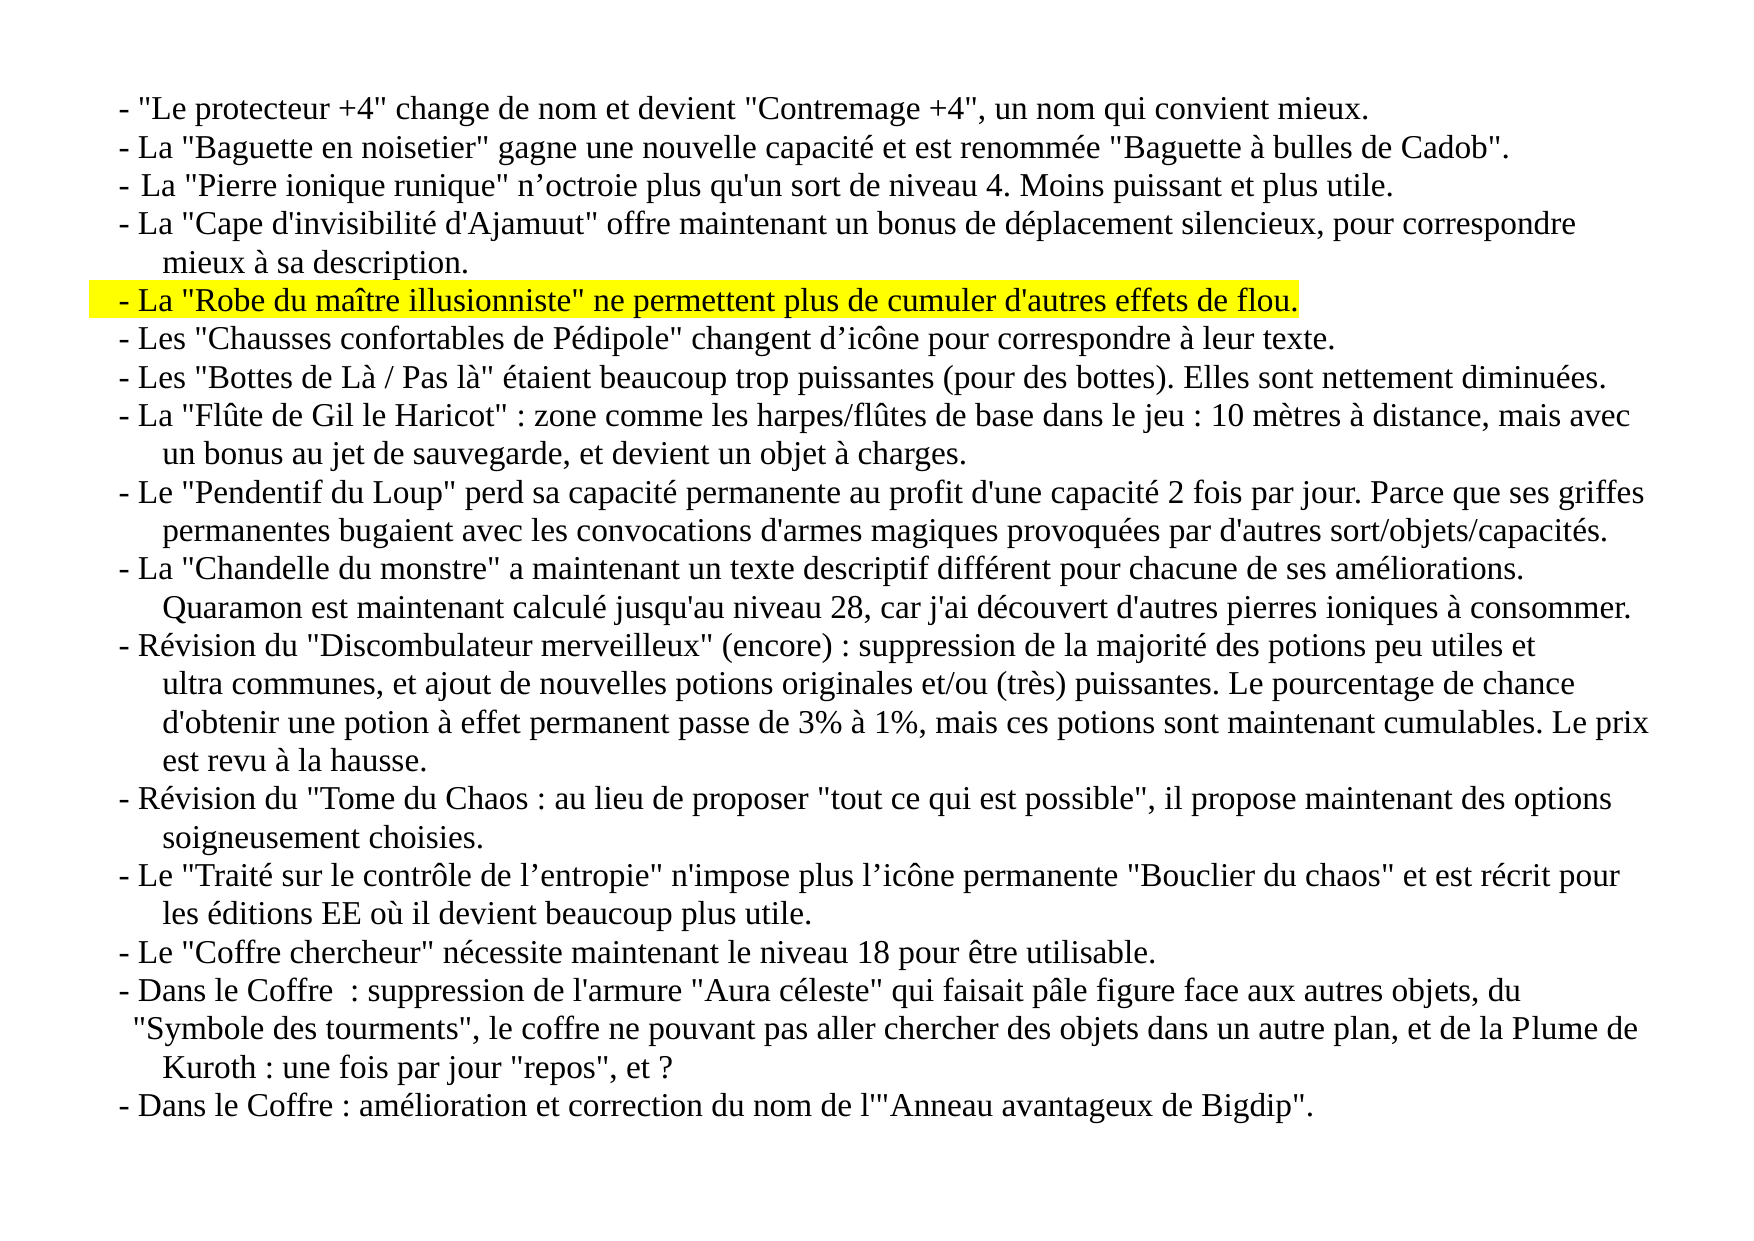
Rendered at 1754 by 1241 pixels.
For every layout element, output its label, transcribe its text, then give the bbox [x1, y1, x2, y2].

text - Les "Bottes de Là / Pas là" étaient beaucoup trop puissantes (pour des bottes). Elles sont nettement diminuées. [88, 357, 1665, 395]
text - La "Cape d'invisibilité d'Ajamuut" offre maintenant un bonus de déplacement silencieux, pour correspondre mieux à sa description. [88, 203, 1665, 280]
text - Dans le Coffre : suppression de l'armure "Aura céleste" qui faisait pâle figure face aux autres objets, du "Symbole des tourments", le coffre ne pouvant pas aller chercher des objets dans un autre plan, et de la Plume de Kuroth : une fois par jour "repos", et ? [88, 970, 1665, 1085]
text - Dans le Coffre : amélioration et correction du nom de l'"Anneau avantageux de Bigdip". [88, 1085, 1665, 1123]
text - Le "Coffre chercheur" nécessite maintenant le niveau 18 pour être utilisable. [88, 932, 1665, 970]
text - Révision du "Discombulateur merveilleux" (encore) : suppression de la majorité des potions peu utiles et ultra communes, et ajout de nouvelles potions originales et/ou (très) puissantes. Le pourcentage de chance d'obtenir une potion à effet permanent passe de 3% à 1%, mais ces potions sont maintenant cumulables. Le prix est revu à la hausse. [88, 625, 1665, 778]
text - Le "Traité sur le contrôle de l’entropie" n'impose plus l’icône permanente "Bouclier du chaos" et est récrit pour les éditions EE où il devient beaucoup plus utile. [88, 855, 1665, 932]
text - La "Baguette en noisetier" gagne une nouvelle capacité et est renommée "Baguette à bulles de Cadob". [88, 127, 1665, 165]
text - La "Chandelle du monstre" a maintenant un texte descriptif différent pour chacune de ses améliorations. Quaramon est maintenant calculé jusqu'au niveau 28, car j'ai découvert d'autres pierres ioniques à consommer. [88, 548, 1665, 625]
text - Révision du "Tome du Chaos : au lieu de proposer "tout ce qui est possible", il propose maintenant des options soigneusement choisies. [88, 778, 1665, 855]
text - Le "Pendentif du Loup" perd sa capacité permanente au profit d'une capacité 2 fois par jour. Parce que ses griffes permanentes bugaient avec les convocations d'armes magiques provoquées par d'autres sort/objets/capacités. [88, 472, 1665, 548]
text - Les "Chausses confortables de Pédipole" changent d’icône pour correspondre à leur texte. [88, 318, 1665, 357]
text - La "Pierre ionique runique" n’octroie plus qu'un sort de niveau 4. Moins puissant et plus utile. [88, 165, 1665, 203]
text - "Le protecteur +4" change de nom et devient "Contremage +4", un nom qui convient mieux. [88, 88, 1665, 127]
text - La "Robe du maître illusionniste" ne permettent plus de cumuler d'autres effets de flou. [88, 280, 1665, 318]
text - La "Flûte de Gil le Haricot" : zone comme les harpes/flûtes de base dans le jeu : 10 mètres à distance, mais avec un bonus au jet de sauvegarde, et devient un objet à charges. [88, 395, 1665, 472]
